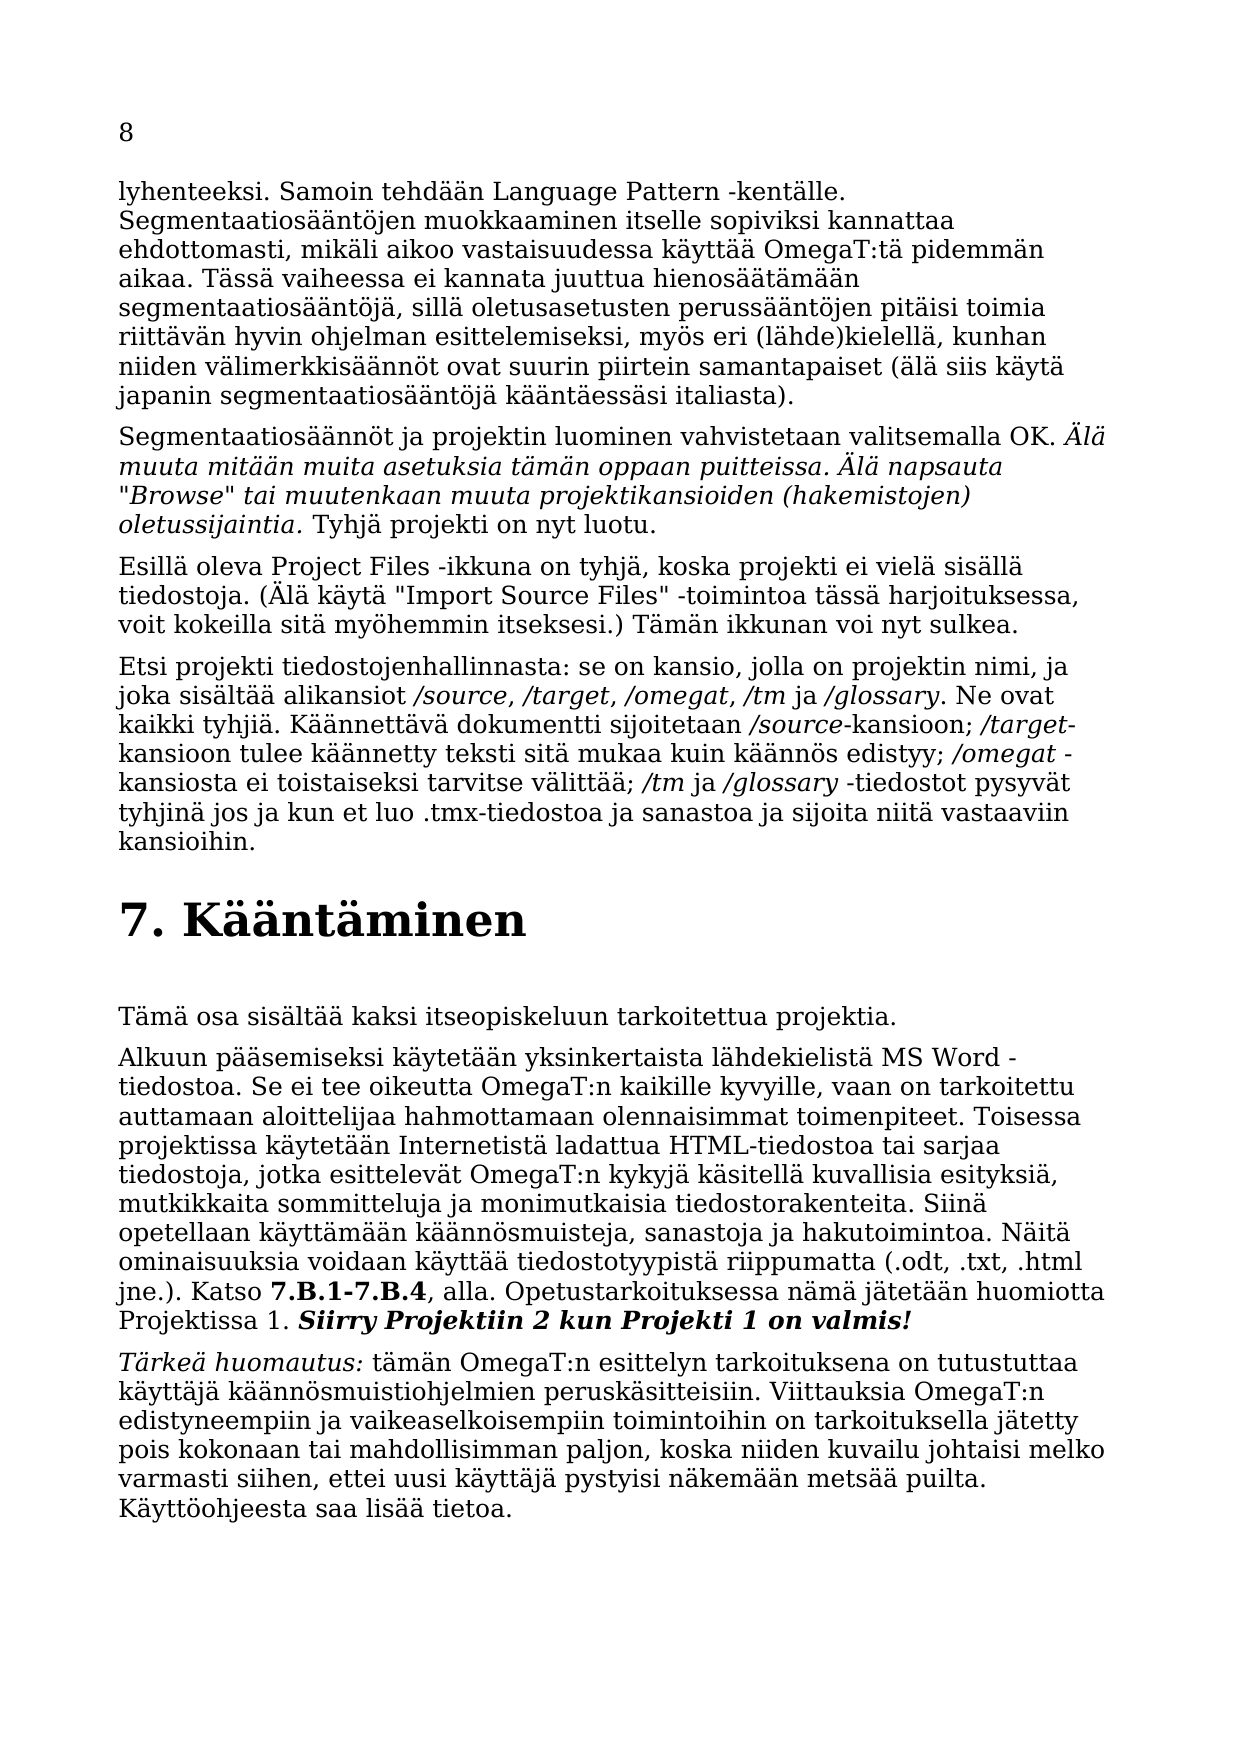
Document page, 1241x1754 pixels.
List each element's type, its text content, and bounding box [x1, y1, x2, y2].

text Tärkeä huomautus: tämän OmegaT:n esittelyn tarkoituksena on tutustuttaa käyttäjä käännösmuistiohjelmien peruskäsitteisiin. Viittauksia OmegaT:n edistyneempiin ja vaikeaselkoisempiin toimintoihin on tarkoituksella jätetty pois kokonaan tai mahdollisimman paljon, koska niiden kuvailu johtaisi melko varmasti siihen, ettei uusi käyttäjä pystyisi näkemään metsää puilta. Käyttöohjeesta saa lisää tietoa. [118, 1348, 1122, 1523]
text Esillä oleva Project Files -ikkuna on tyhjä, koska projekti ei vielä sisällä tiedostoja. (Älä käytä "Import Source Files" -toimintoa tässä harjoituksessa, voit kokeilla sitä myöhemmin itseksesi.) Tämän ikkunan voi nyt sulkea. [118, 552, 1122, 639]
text Tämä osa sisältää kaksi itseopiskeluun tarkoitettua projektia. [118, 1002, 1122, 1031]
text Etsi projekti tiedostojenhallinnasta: se on kansio, jolla on projektin nimi, ja joka sisältää alikansiot /source, /target, /omegat, /tm ja /glossary. Ne ovat kaikki tyhjiä. Käännettävä dokumentti sijoitetaan /source-kansioon; /target-kansioon tulee käännetty teksti sitä mukaa kuin käännös edistyy; /omegat -kansiosta ei toistaiseksi tarvitse välittää; /tm ja /glossary -tiedostot pysyvät tyhjinä jos ja kun et luo .tmx-tiedostoa ja sanastoa ja sijoita niitä vastaaviin kansioihin. [118, 652, 1122, 856]
text Alkuun pääsemiseksi käytetään yksinkertaista lähdekielistä MS Word -tiedostoa. Se ei tee oikeutta OmegaT:n kaikille kyvyille, vaan on tarkoitettu auttamaan aloittelijaa hahmottamaan olennaisimmat toimenpiteet. Toisessa projektissa käytetään Internetistä ladattua HTML-tiedostoa tai sarjaa tiedostoja, jotka esittelevät OmegaT:n kykyjä käsitellä kuvallisia esityksiä, mutkikkaita sommitteluja ja monimutkaisia tiedostorakenteita. Siinä opetellaan käyttämään käännösmuisteja, sanastoja ja hakutoimintoa. Näitä ominaisuuksia voidaan käyttää tiedostotyypistä riippumatta (.odt, .txt, .html jne.). Katso 7.B.1-7.B.4, alla. Opetustarkoituksessa nämä jätetään huomiotta Projektissa 1. Siirry Projektiin 2 kun Projekti 1 on valmis! [118, 1043, 1122, 1335]
subtitle 7. Kääntäminen [118, 894, 1122, 947]
text lyhenteeksi. Samoin tehdään Language Pattern -kentälle. Segmentaatiosääntöjen muokkaaminen itselle sopiviksi kannattaa ehdottomasti, mikäli aikoo vastaisuudessa käyttää OmegaT:tä pidemmän aikaa. Tässä vaiheessa ei kannata juuttua hienosäätämään segmentaatiosääntöjä, sillä oletusasetusten perussääntöjen pitäisi toimia riittävän hyvin ohjelman esittelemiseksi, myös eri (lähde)kielellä, kunhan niiden välimerkkisäännöt ovat suurin piirtein samantapaiset (älä siis käytä japanin segmentaatiosääntöjä kääntäessäsi italiasta). [118, 177, 1122, 410]
text Segmentaatiosäännöt ja projektin luominen vahvistetaan valitsemalla OK. Älä muuta mitään muita asetuksia tämän oppaan puitteissa. Älä napsauta "Browse" tai muutenkaan muuta projektikansioiden (hakemistojen) oletussijaintia. Tyhjä projekti on nyt luotu. [118, 423, 1122, 539]
